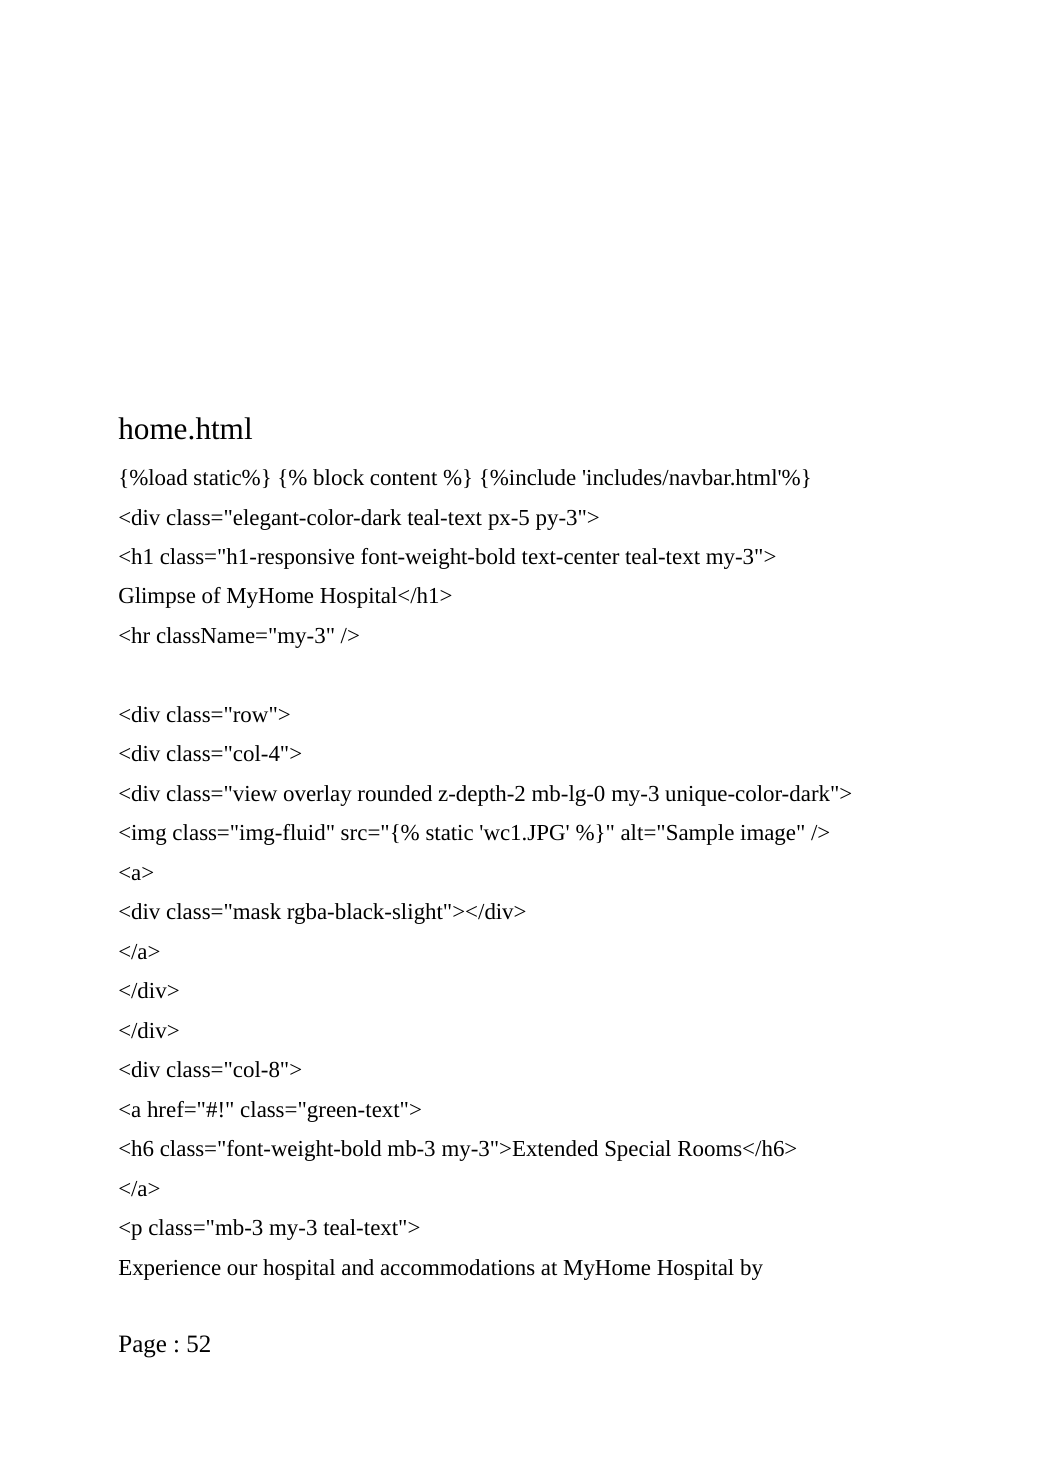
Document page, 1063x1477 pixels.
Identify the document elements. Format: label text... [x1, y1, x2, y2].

text <div class="col-4"> [118, 741, 945, 767]
text </div> [118, 1017, 945, 1043]
text </div> [118, 977, 945, 1004]
text <div class="col-8"> [118, 1056, 945, 1083]
text Experience our hospital and accommodations at MyHome Hospital by [118, 1254, 945, 1280]
text <h6 class="font-weight-bold mb-3 my-3">Extended Special Rooms</h6> [118, 1135, 945, 1162]
text <h1 class="h1-responsive font-weight-bold text-center teal-text my-3"> [118, 543, 945, 569]
text <p class="mb-3 my-3 teal-text"> [118, 1214, 945, 1241]
text home.html [118, 410, 945, 446]
text {%load static%} {% block content %} {%include 'includes/navbar.html'%} [118, 464, 945, 491]
text <div class="elegant-color-dark teal-text px-5 py-3"> [118, 504, 945, 530]
text <div class="view overlay rounded z-depth-2 mb-lg-0 my-3 unique-color-dark"> [118, 780, 945, 806]
text <a href="#!" class="green-text"> [118, 1096, 945, 1122]
text <hr className="my-3" /> [118, 622, 945, 648]
text <div class="mask rgba-black-slight"></div> [118, 898, 945, 925]
text </a> [118, 938, 945, 964]
text <div class="row"> [118, 701, 945, 727]
text <img class="img-fluid" src="{% static 'wc1.JPG' %}" alt="Sample image" /> [118, 819, 945, 846]
text </a> [118, 1175, 945, 1201]
text Glimpse of MyHome Hospital</h1> [118, 583, 945, 609]
text <a> [118, 859, 945, 885]
